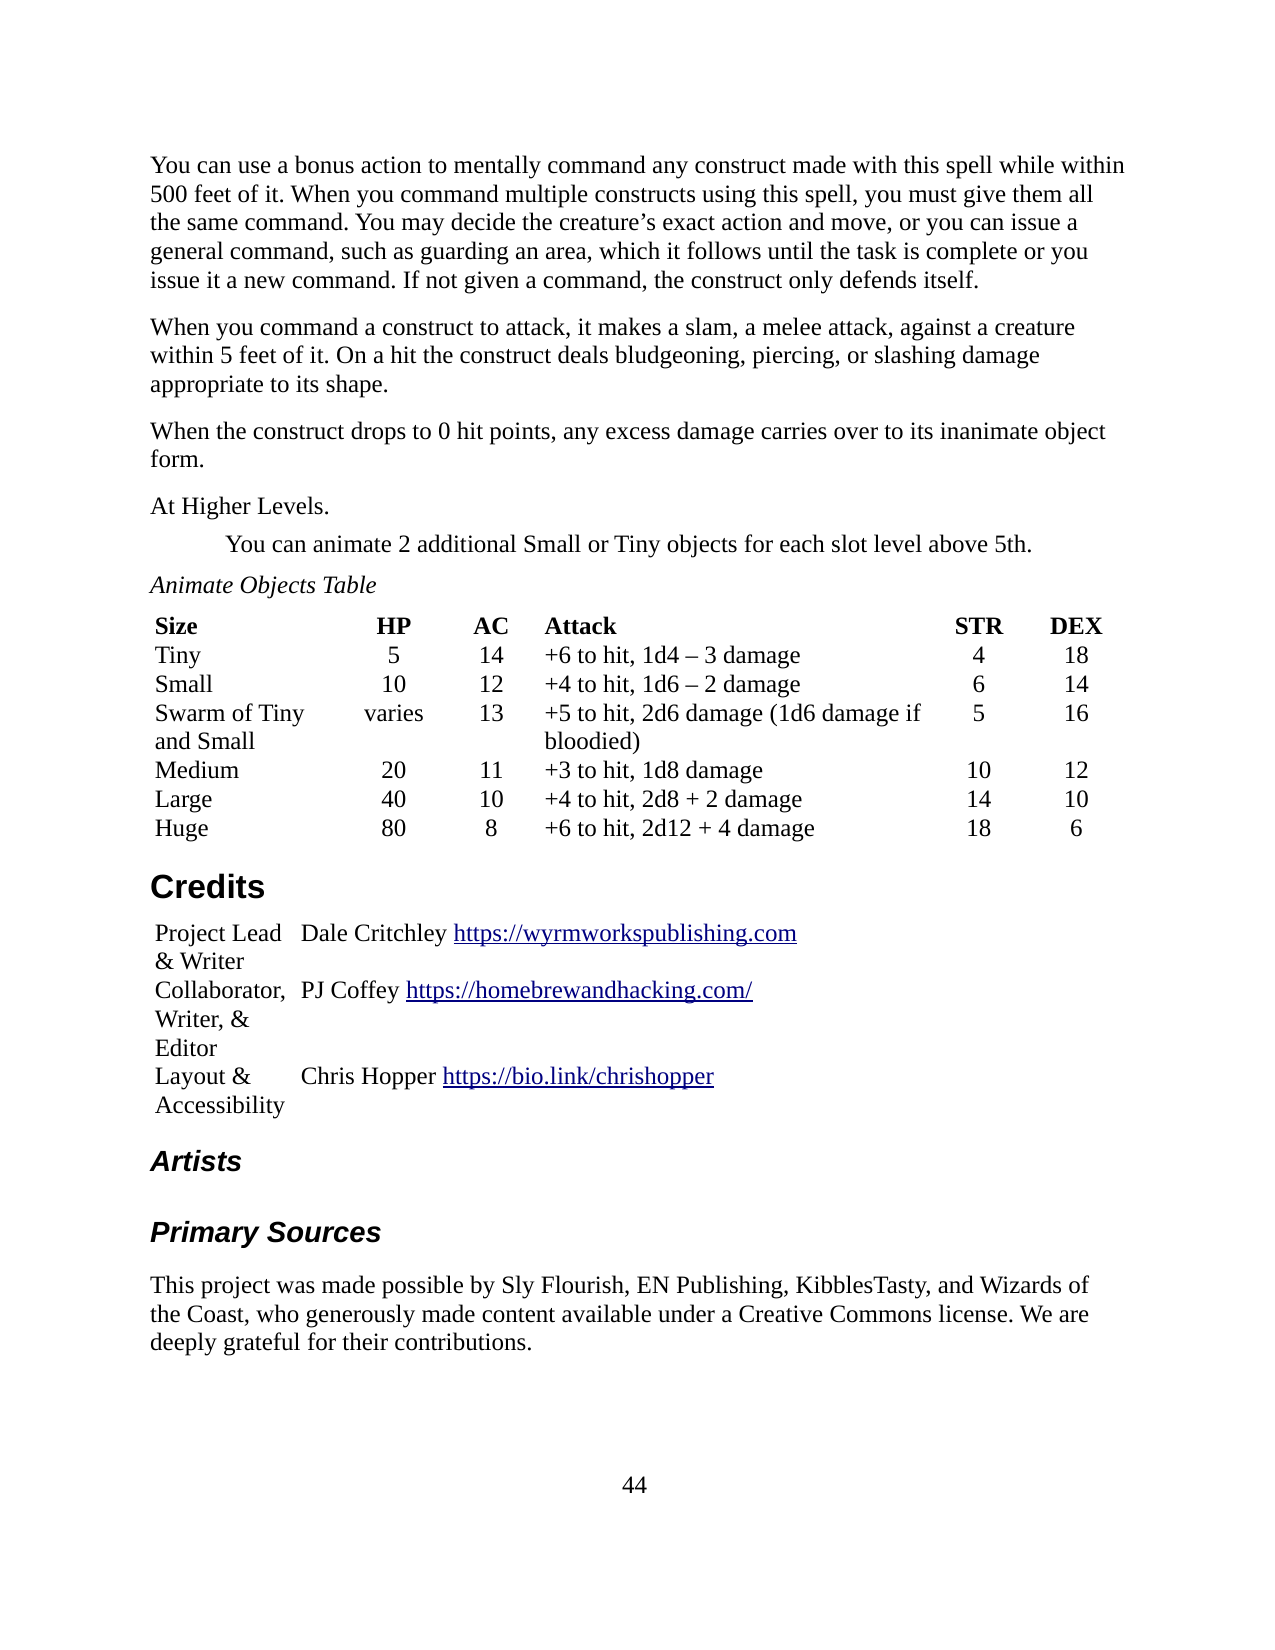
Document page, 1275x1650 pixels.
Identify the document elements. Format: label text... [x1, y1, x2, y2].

table_cell Chris Hopper https://bio.link/chrishopper [296, 1061, 1125, 1119]
table_cell 14 [1028, 669, 1125, 698]
table_cell Collaborator, Writer, & Editor [150, 975, 296, 1061]
table_cell 5 [345, 640, 442, 669]
table_header Attack [540, 611, 930, 640]
table_cell Small [150, 669, 345, 698]
table_cell PJ Coffey https://homebrewandhacking.com/ [296, 975, 1125, 1061]
table_cell +5 to hit, 2d6 damage (1d6 damage if bloodied) [540, 698, 930, 755]
table_cell 12 [443, 669, 540, 698]
table_cell Medium [150, 755, 345, 784]
table_cell 13 [443, 698, 540, 755]
table_header HP [345, 611, 442, 640]
table_header Project Lead & Writer [150, 918, 296, 975]
table_cell +4 to hit, 1d6 – 2 damage [540, 669, 930, 698]
table_cell varies [345, 698, 442, 755]
text At Higher Levels. [150, 491, 1125, 520]
table_header STR [930, 611, 1027, 640]
text When the construct drops to 0 hit points, any excess damage carries over to its inanimate object form. [150, 416, 1125, 473]
subtitle Primary Sources [150, 1215, 1125, 1248]
text Animate Objects Table [150, 570, 1125, 599]
table_cell Huge [150, 813, 345, 841]
text This project was made possible by Sly Flourish, EN Publishing, KibblesTasty, and Wizards of the Coast, who generously made content available under a Creative Commons license. We are deeply grateful for their contributions. [150, 1270, 1125, 1356]
table_cell 6 [930, 669, 1027, 698]
table_cell 10 [1028, 784, 1125, 813]
table_cell 14 [930, 784, 1027, 813]
table_cell +3 to hit, 1d8 damage [540, 755, 930, 784]
table_cell 10 [443, 784, 540, 813]
table_cell 12 [1028, 755, 1125, 784]
table_cell Tiny [150, 640, 345, 669]
subtitle Credits [150, 866, 1125, 905]
table_cell +6 to hit, 1d4 – 3 damage [540, 640, 930, 669]
table_header DEX [1028, 611, 1125, 640]
table_header AC [443, 611, 540, 640]
table_cell 18 [930, 813, 1027, 841]
table_cell 8 [443, 813, 540, 841]
table_cell 18 [1028, 640, 1125, 669]
table_cell Swarm of Tiny and Small [150, 698, 345, 755]
text You can animate 2 additional Small or Tiny objects for each slot level above 5th. [225, 529, 1125, 558]
subtitle Artists [150, 1144, 1125, 1177]
table_cell 11 [443, 755, 540, 784]
table_cell 16 [1028, 698, 1125, 755]
table_header Size [150, 611, 345, 640]
table_cell 10 [930, 755, 1027, 784]
table_cell 14 [443, 640, 540, 669]
table_cell 10 [345, 669, 442, 698]
table_header Dale Critchley https://wyrmworkspublishing.com [296, 918, 1125, 975]
table_cell 40 [345, 784, 442, 813]
table_cell 5 [930, 698, 1027, 755]
text You can use a bonus action to mentally command any construct made with this spell while within 500 feet of it. When you command multiple constructs using this spell, you must give them all the same command. You may decide the creature’s exact action and move, or you can issue a general command, such as guarding an area, which it follows until the task is complete or you issue it a new command. If not given a command, the construct only defends itself. [150, 150, 1125, 294]
table_cell 6 [1028, 813, 1125, 841]
table_cell 4 [930, 640, 1027, 669]
table_cell Large [150, 784, 345, 813]
table_cell Layout & Accessibility [150, 1061, 296, 1119]
table_cell 20 [345, 755, 442, 784]
text When you command a construct to attack, it makes a slam, a melee attack, against a creature within 5 feet of it. On a hit the construct deals bludgeoning, piercing, or slashing damage appropriate to its shape. [150, 312, 1125, 398]
table_cell 80 [345, 813, 442, 841]
table_cell +6 to hit, 2d12 + 4 damage [540, 813, 930, 841]
table_cell +4 to hit, 2d8 + 2 damage [540, 784, 930, 813]
